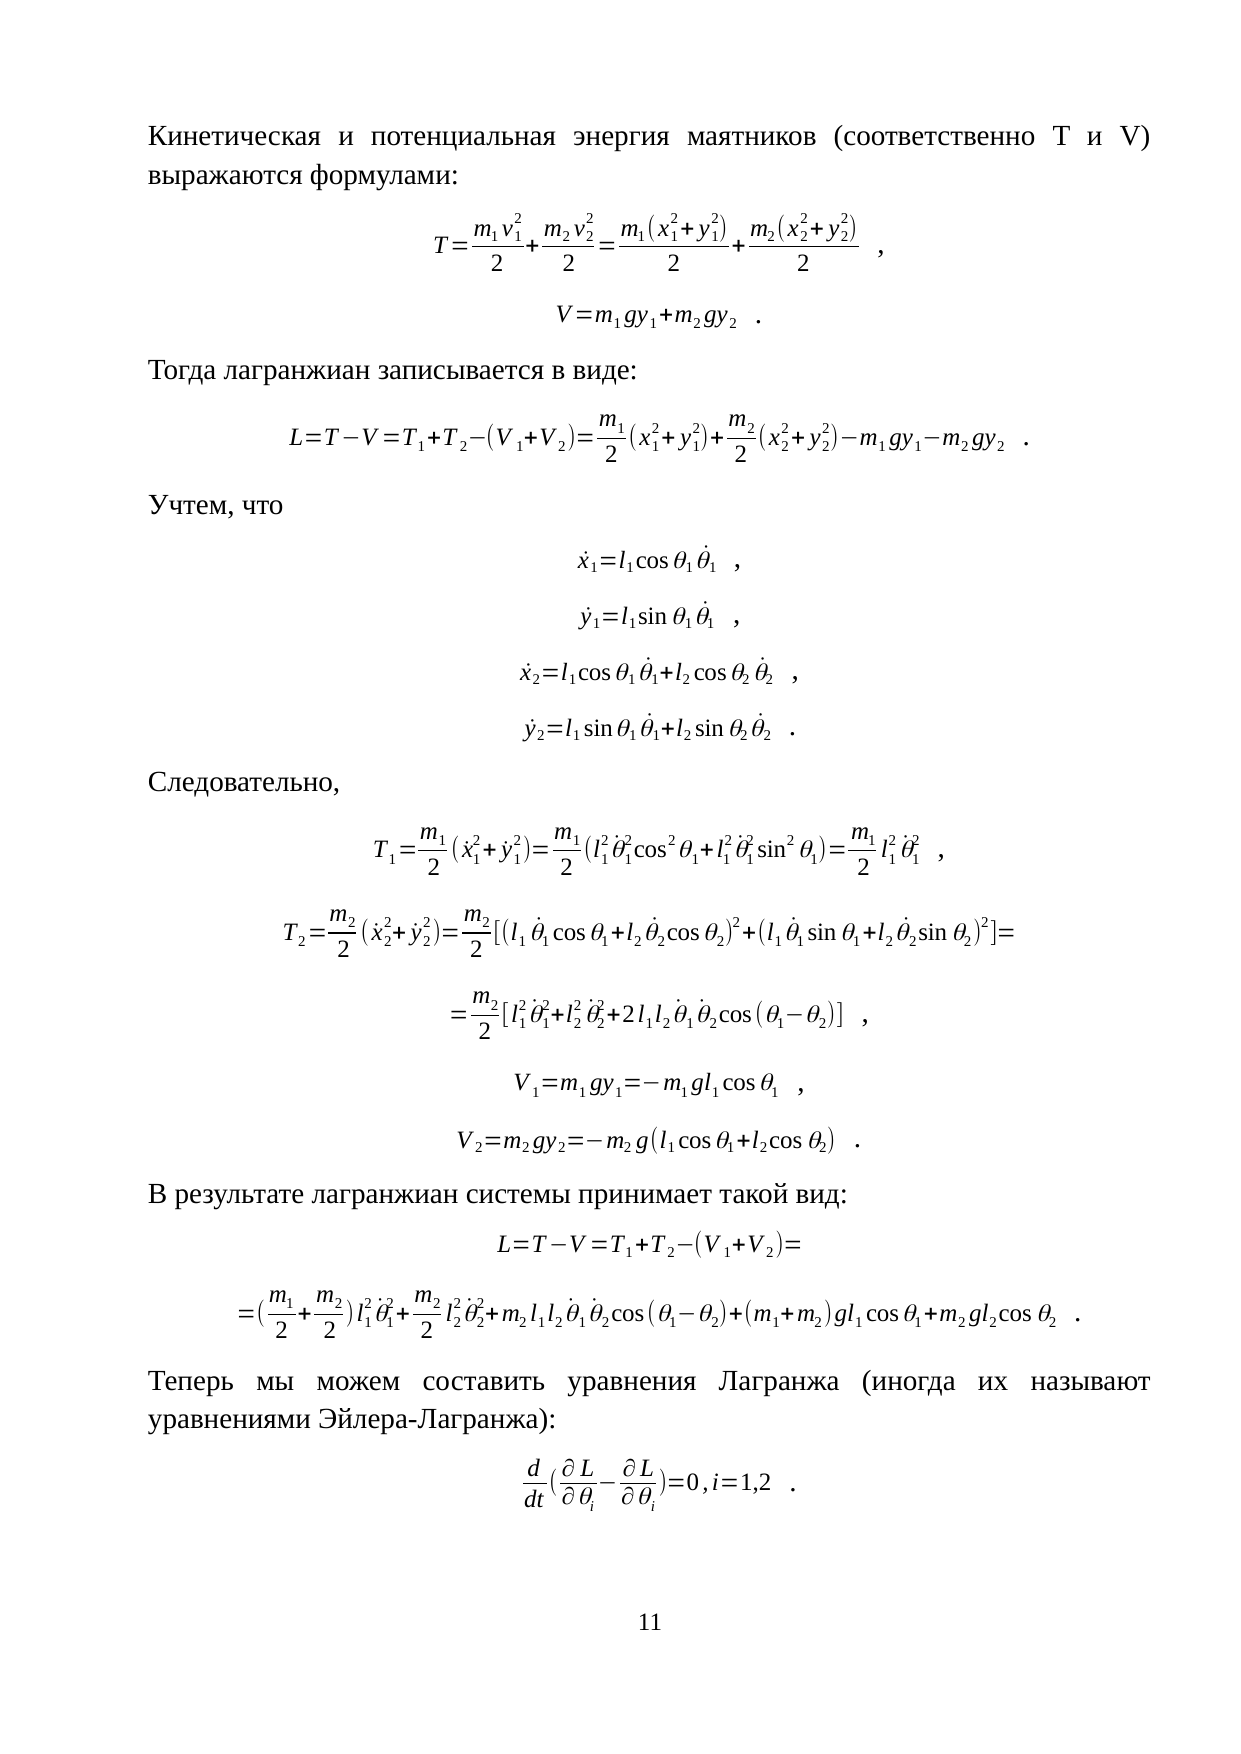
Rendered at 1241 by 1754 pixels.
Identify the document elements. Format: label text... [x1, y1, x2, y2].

text . [148, 1120, 1152, 1156]
text , [148, 817, 1152, 880]
text Следовательно, [148, 764, 1152, 798]
text . [148, 296, 1152, 332]
text . [148, 405, 1152, 468]
text Тогда лагранжиан записывается в виде: [148, 352, 1152, 385]
text Теперь мы можем составить уравнения Лагранжа (иногда их называют уравнениями Эйлера-Лагранжа): [148, 1363, 1152, 1435]
text В результате лагранжиан системы принимает такой вид: [148, 1176, 1152, 1209]
text , [148, 1064, 1152, 1100]
text . [148, 1455, 1152, 1514]
text . [148, 708, 1152, 744]
text , [148, 652, 1152, 688]
text , [148, 540, 1152, 577]
text . [148, 1281, 1152, 1343]
text , [148, 982, 1152, 1044]
text Учтем, что [148, 487, 1152, 521]
text , [148, 210, 1152, 276]
text Кинетическая и потенциальная энергия маятников (соответственно T и V) выражаются формулами: [148, 118, 1152, 190]
text , [148, 596, 1152, 633]
